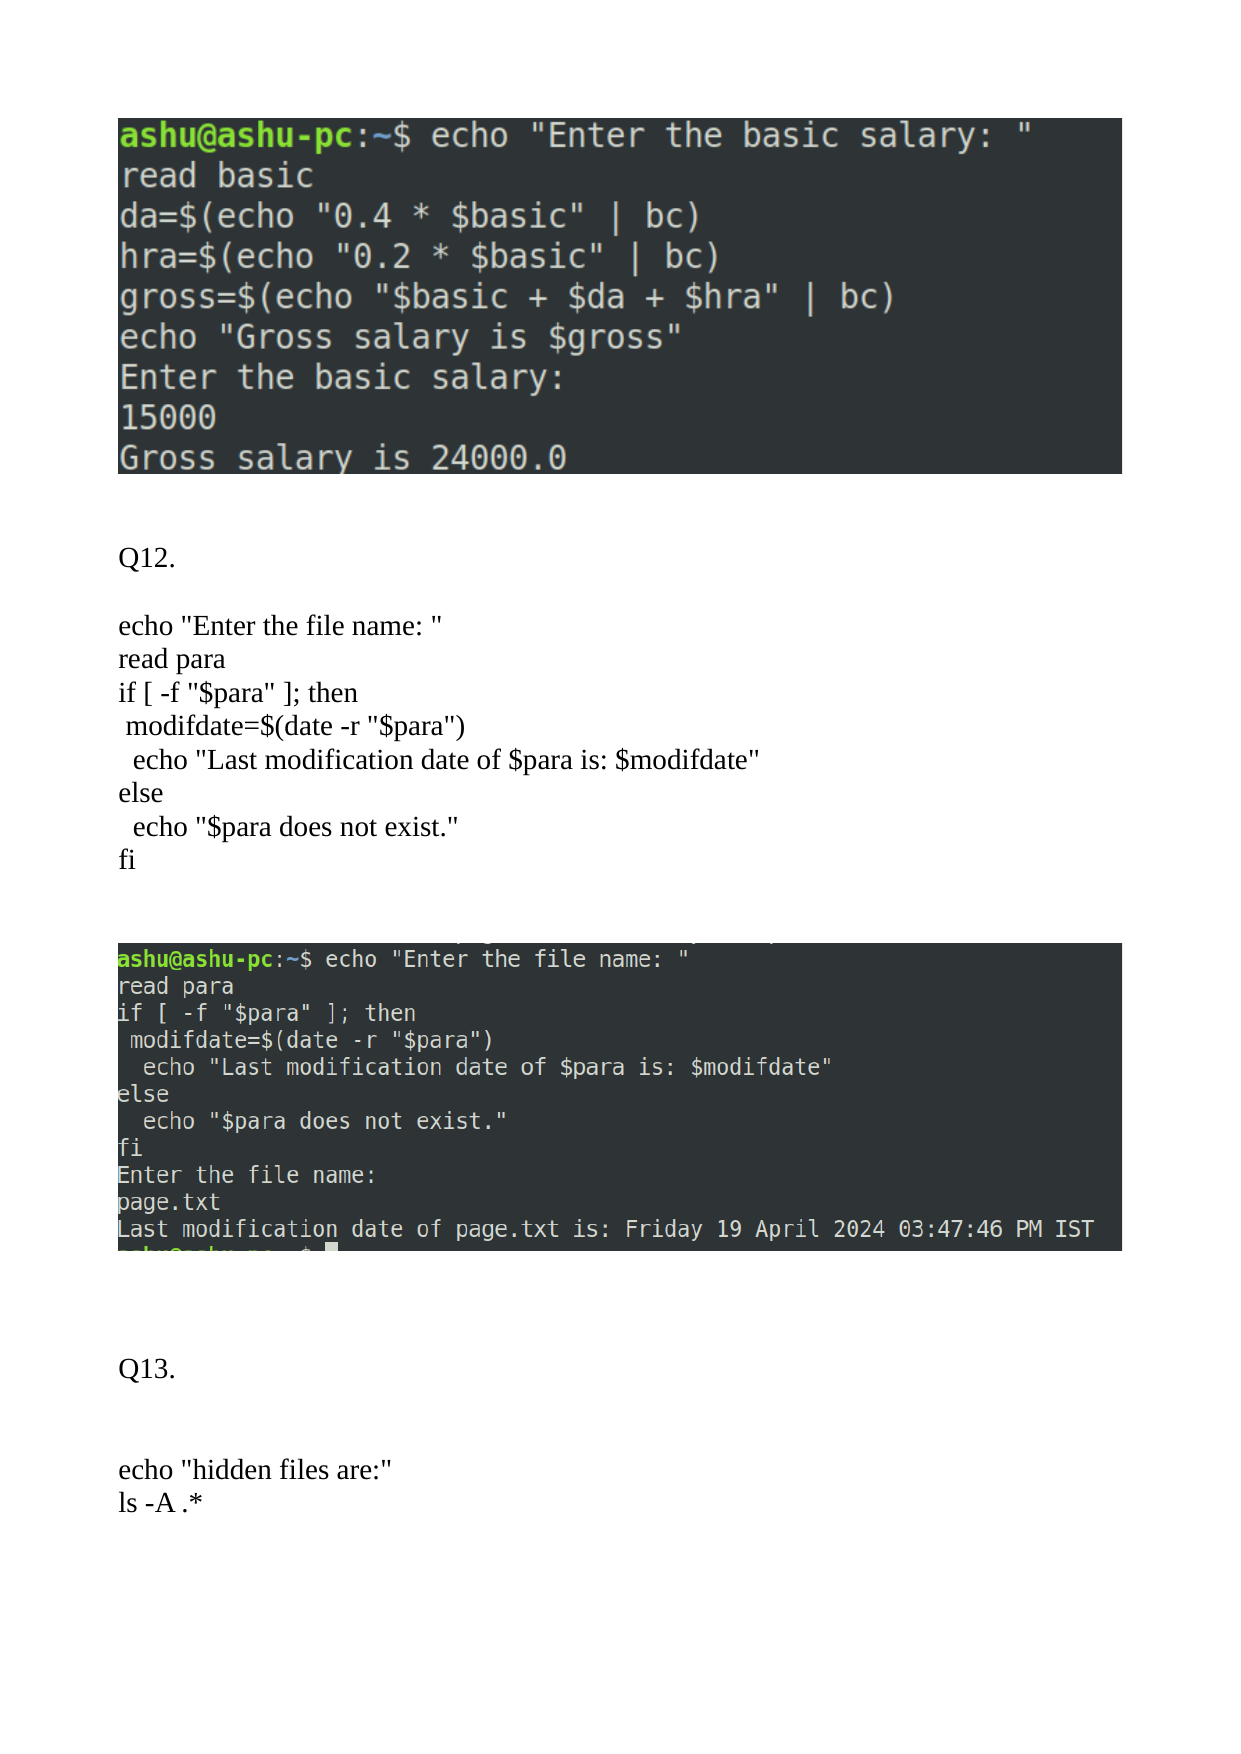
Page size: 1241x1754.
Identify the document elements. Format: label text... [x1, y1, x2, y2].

picture [118, 943, 1123, 1251]
text fi [118, 842, 1122, 876]
text if [ -f "$para" ]; then [118, 675, 1122, 708]
text Q13. [118, 1351, 1122, 1385]
picture [118, 118, 1123, 474]
text read para [118, 641, 1122, 675]
text echo "hidden files are:" [118, 1452, 1122, 1486]
text echo "Enter the file name: " [118, 608, 1122, 641]
text echo "Last modification date of $para is: $modifdate" [118, 742, 1122, 775]
text ls -A .* [118, 1486, 1122, 1519]
text Q12. [118, 541, 1122, 574]
text modifdate=$(date -r "$para") [118, 708, 1122, 742]
text else [118, 775, 1122, 809]
text echo "$para does not exist." [118, 809, 1122, 842]
